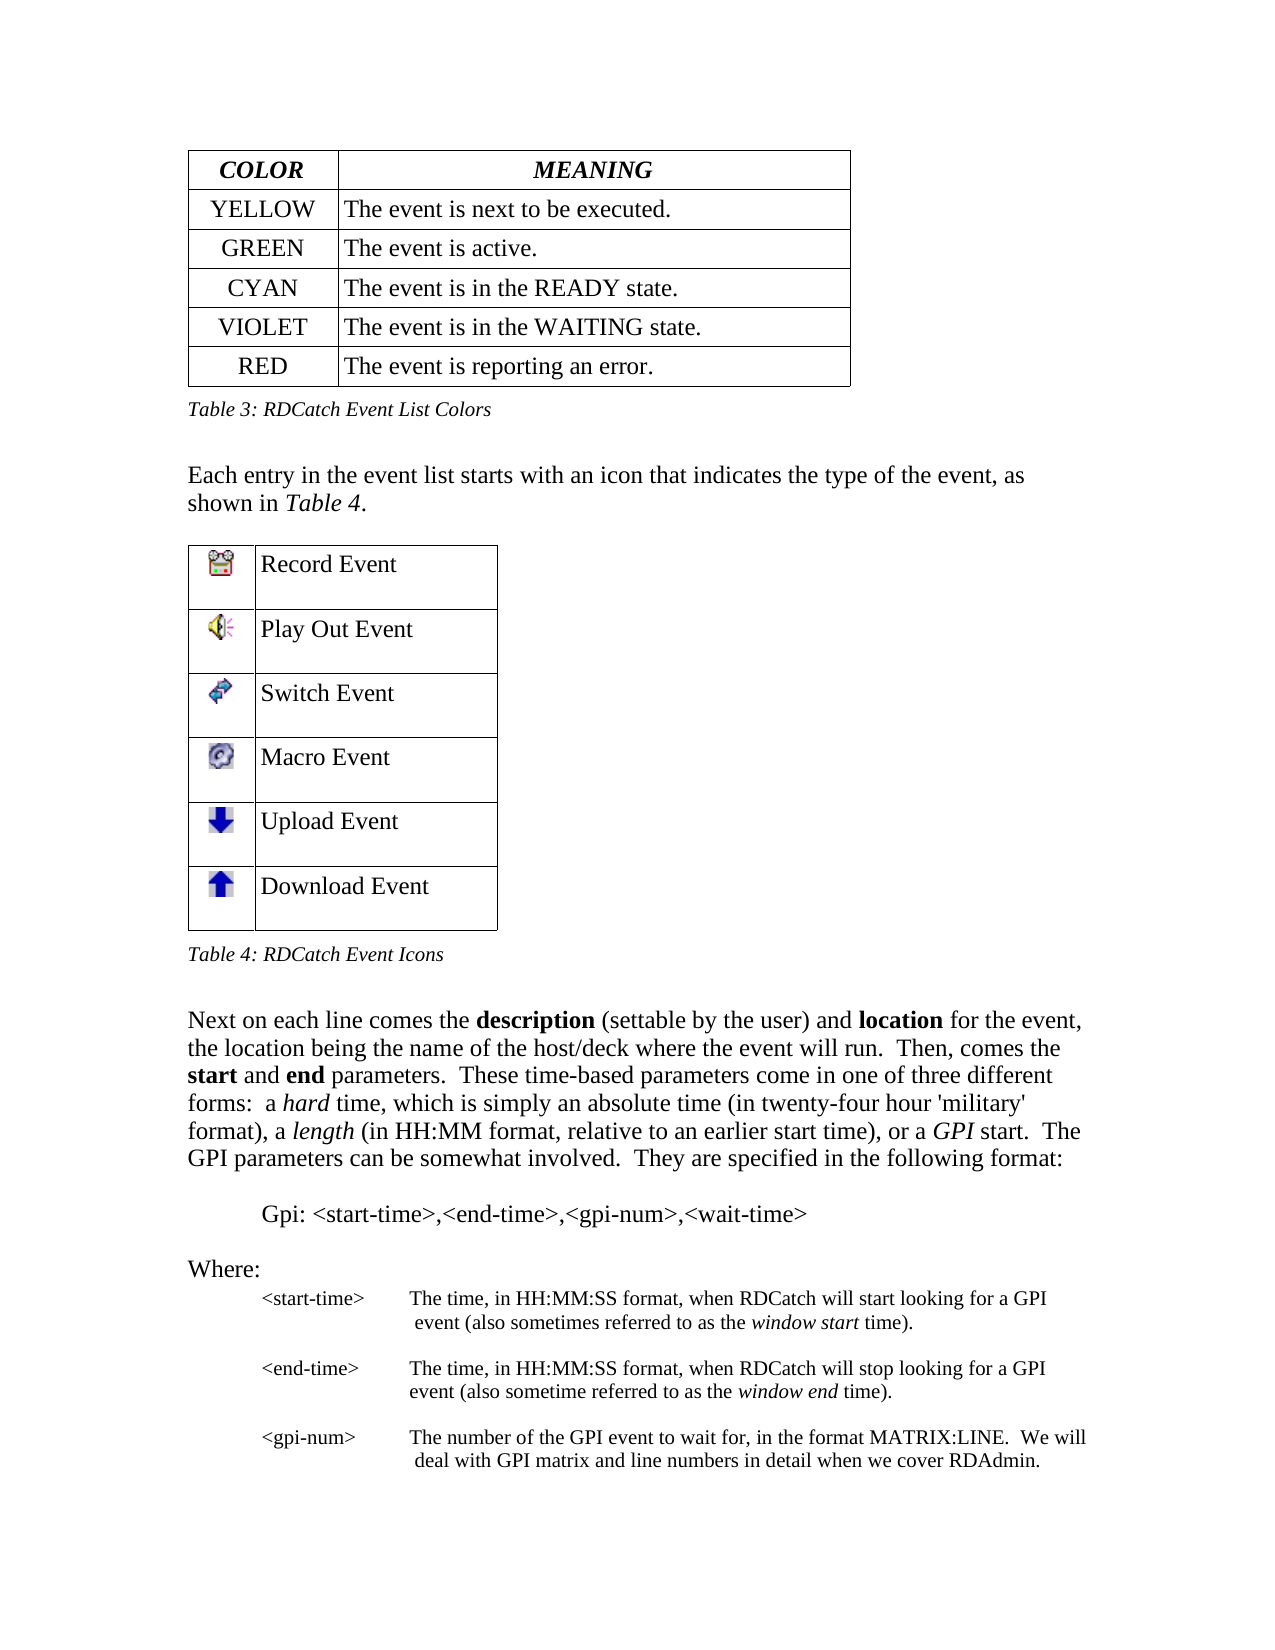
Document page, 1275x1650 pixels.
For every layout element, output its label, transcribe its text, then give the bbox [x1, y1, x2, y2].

table_cell VIOLET [189, 308, 338, 346]
text Gpi: <start-time>,<end-time>,<gpi-num>,<wait-time> [187, 1200, 1087, 1228]
table_cell [234, 808, 254, 832]
table_cell The event is reporting an error. [339, 347, 850, 386]
text Each entry in the event list starts with an icon that indicates the type of the event, as shown in Table 4. [187, 461, 1087, 517]
text Where: [187, 1255, 1087, 1283]
table_cell The event is active. [339, 230, 850, 268]
table_cell Play Out Event [256, 610, 497, 673]
text Table 3: RDCatch Event List Colors [187, 398, 1087, 421]
table_cell Macro Event [256, 738, 497, 802]
table_cell [189, 803, 254, 807]
picture [208, 614, 234, 640]
table_cell [189, 833, 254, 866]
text <gpi-num> The number of the GPI event to wait for, in the format MATRIX:LINE. We will [187, 1426, 1087, 1449]
table_cell RED [189, 347, 338, 386]
picture [208, 871, 234, 897]
picture [208, 678, 234, 704]
table_cell [189, 610, 254, 673]
table_header Record Event [256, 546, 497, 609]
table_header COLOR [189, 151, 338, 189]
text deal with GPI matrix and line numbers in detail when we cover RDAdmin. [187, 1449, 1087, 1472]
table_cell GREEN [189, 230, 338, 268]
table_cell The event is next to be executed. [339, 190, 850, 229]
text <start-time> The time, in HH:MM:SS format, when RDCatch will start looking for a GPI [187, 1283, 1087, 1311]
text Next on each line comes the description (settable by the user) and location for the event, the location being the name of the host/deck where the event will run. Then, comes the start and end parameters. These time-based parameters come in one of three different forms: a hard time, which is simply an absolute time (in twenty-four hour 'military' format), a length (in HH:MM format, relative to an earlier start time), or a GPI start. The GPI parameters can be somewhat involved. They are specified in the following format: [187, 1006, 1087, 1172]
text Table 4: RDCatch Event Icons [187, 943, 1087, 966]
table_cell Download Event [256, 867, 497, 930]
picture [208, 807, 234, 833]
table_cell Upload Event [256, 803, 497, 866]
table_cell The event is in the WAITING state. [339, 308, 850, 346]
table_cell Switch Event [256, 674, 497, 737]
table_cell [189, 867, 254, 930]
picture [208, 743, 234, 769]
text <end-time> The time, in HH:MM:SS format, when RDCatch will stop looking for a GPI [187, 1357, 1087, 1380]
text event (also sometimes referred to as the window start time). [187, 1311, 1087, 1334]
table_cell CYAN [189, 269, 338, 307]
table_cell [189, 674, 254, 737]
table_header MEANING [339, 151, 850, 189]
table_cell [189, 808, 208, 832]
table_cell YELLOW [189, 190, 338, 229]
table_header [189, 546, 254, 609]
text event (also sometime referred to as the window end time). [187, 1380, 1087, 1403]
picture [208, 550, 234, 576]
table_cell [189, 738, 254, 802]
table_cell The event is in the READY state. [339, 269, 850, 307]
